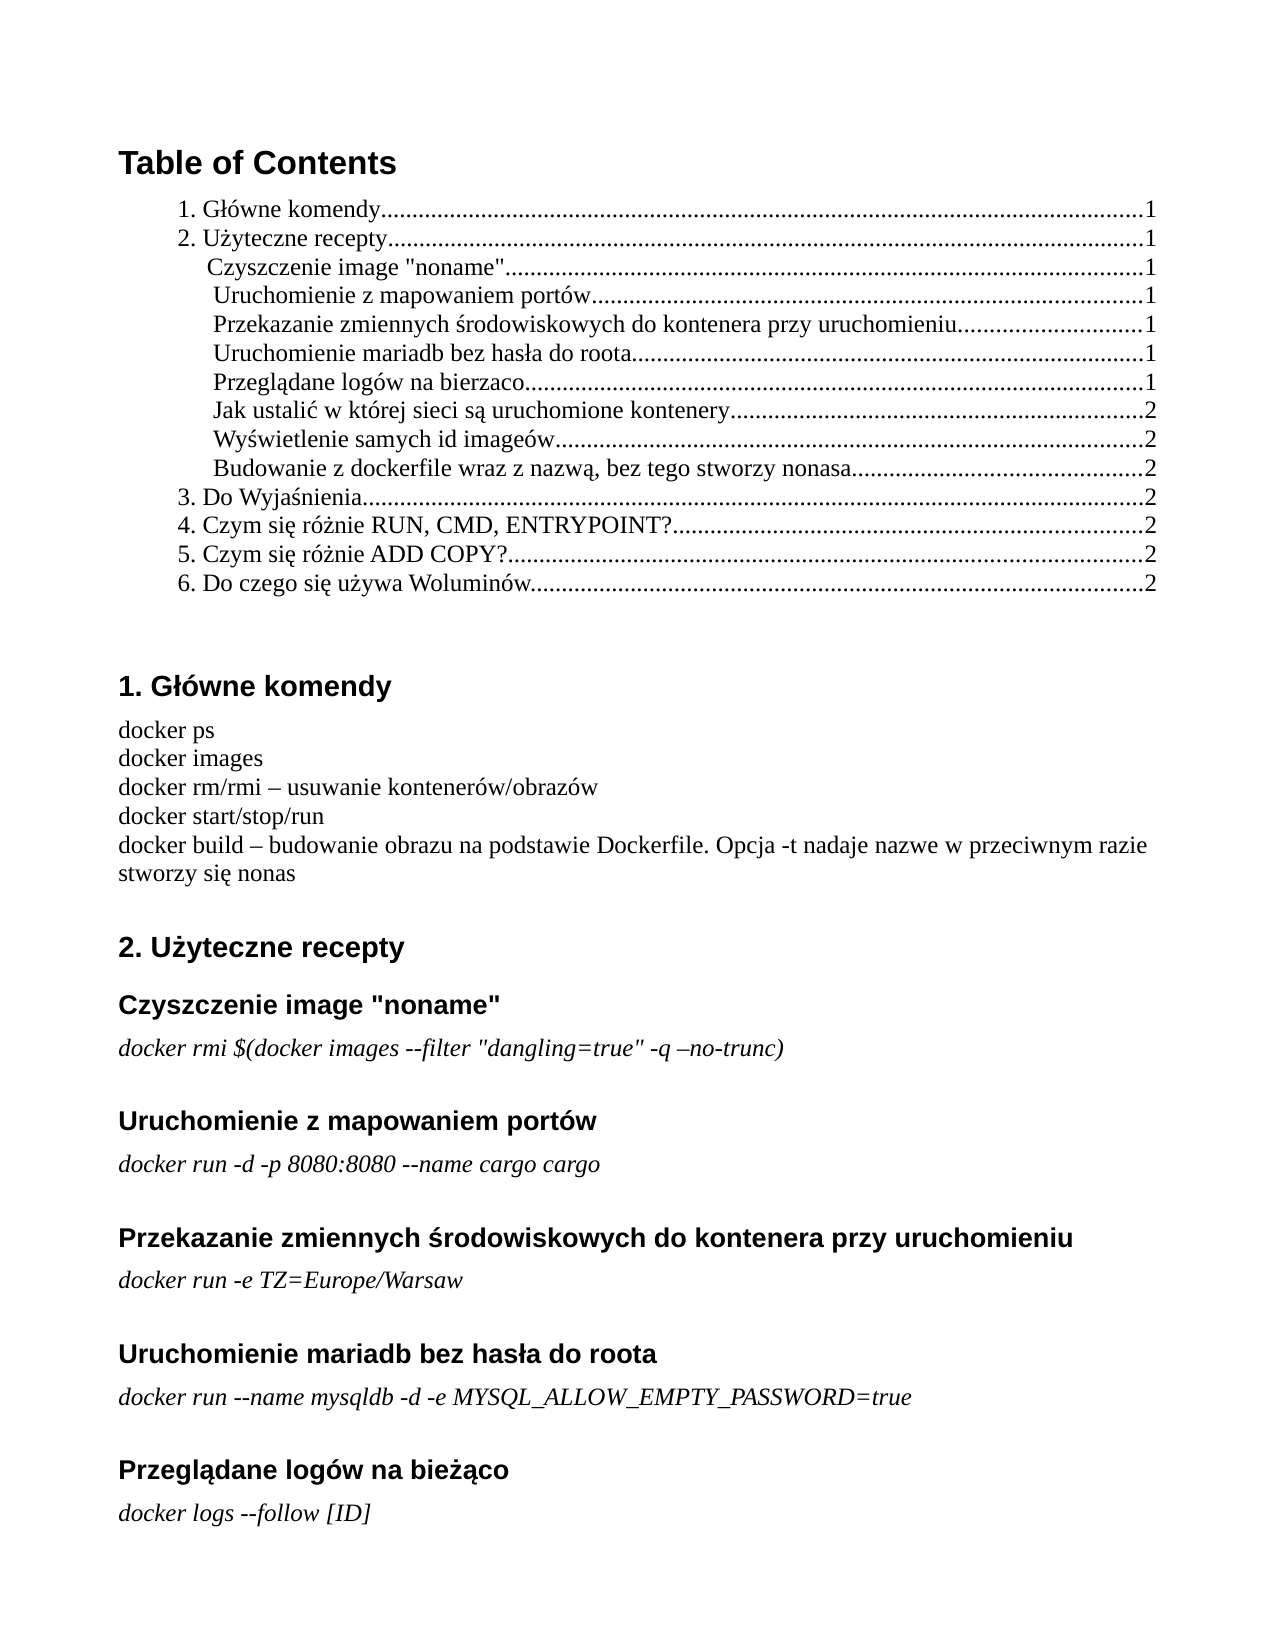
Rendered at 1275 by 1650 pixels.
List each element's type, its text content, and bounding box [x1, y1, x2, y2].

text docker run -d -p 8080:8080 --name cargo cargo [118, 1149, 1157, 1178]
text Jak ustalić w której sieci są uruchomione kontenery 2 [207, 395, 1157, 424]
text docker logs --follow [ID] [118, 1498, 1157, 1527]
text Przekazanie zmiennych środowiskowych do kontenera przy uruchomieniu 1 [207, 309, 1157, 338]
text Budowanie z dockerfile wraz z nazwą, bez tego stworzy nonasa 2 [207, 453, 1157, 482]
text Czyszczenie image "noname" 1 [207, 252, 1157, 280]
text Uruchomienie mariadb bez hasła do roota 1 [207, 338, 1157, 367]
text 5. Czym się różnie ADD COPY? 2 [177, 539, 1157, 568]
text 4. Czym się różnie RUN, CMD, ENTRYPOINT? 2 [177, 510, 1157, 539]
subtitle Uruchomienie z mapowaniem portów [118, 1074, 1157, 1137]
subtitle Przekazanie zmiennych środowiskowych do kontenera przy uruchomieniu [118, 1190, 1157, 1253]
text 6. Do czego się używa Woluminów. 2 [177, 568, 1157, 597]
text 3. Do Wyjaśnienia 2 [177, 482, 1157, 510]
text docker run -e TZ=Europe/Warsaw [118, 1265, 1157, 1294]
text 1. Główne komendy 1 [177, 194, 1157, 223]
text docker ps [118, 715, 1157, 743]
text docker images [118, 743, 1157, 772]
text Przeglądane logów na bierzaco 1 [207, 367, 1157, 395]
subtitle 2. Użyteczne recepty [118, 931, 1157, 964]
text docker rmi $(docker images --filter "dangling=true" -q –no-trunc) [118, 1033, 1157, 1062]
text Wyświetlenie samych id imageów 2 [207, 424, 1157, 453]
text docker rm/rmi – usuwanie kontenerów/obrazów [118, 772, 1157, 801]
subtitle Przeglądane logów na bieżąco [118, 1423, 1157, 1485]
text docker run --name mysqldb -d -e MYSQL_ALLOW_EMPTY_PASSWORD=true [118, 1382, 1157, 1410]
subtitle 1. Główne komendy [118, 669, 1157, 702]
text Uruchomienie z mapowaniem portów 1 [207, 280, 1157, 309]
text docker start/stop/run [118, 801, 1157, 830]
text 2. Użyteczne recepty 1 [177, 223, 1157, 252]
subtitle Table of Contents [118, 143, 1157, 182]
text docker build – budowanie obrazu na podstawie Dockerfile. Opcja -t nadaje nazwe w przeciwnym razie stworzy się nonas [118, 830, 1157, 887]
subtitle Uruchomienie mariadb bez hasła do roota [118, 1307, 1157, 1369]
subtitle Czyszczenie image "noname" [118, 989, 1157, 1020]
